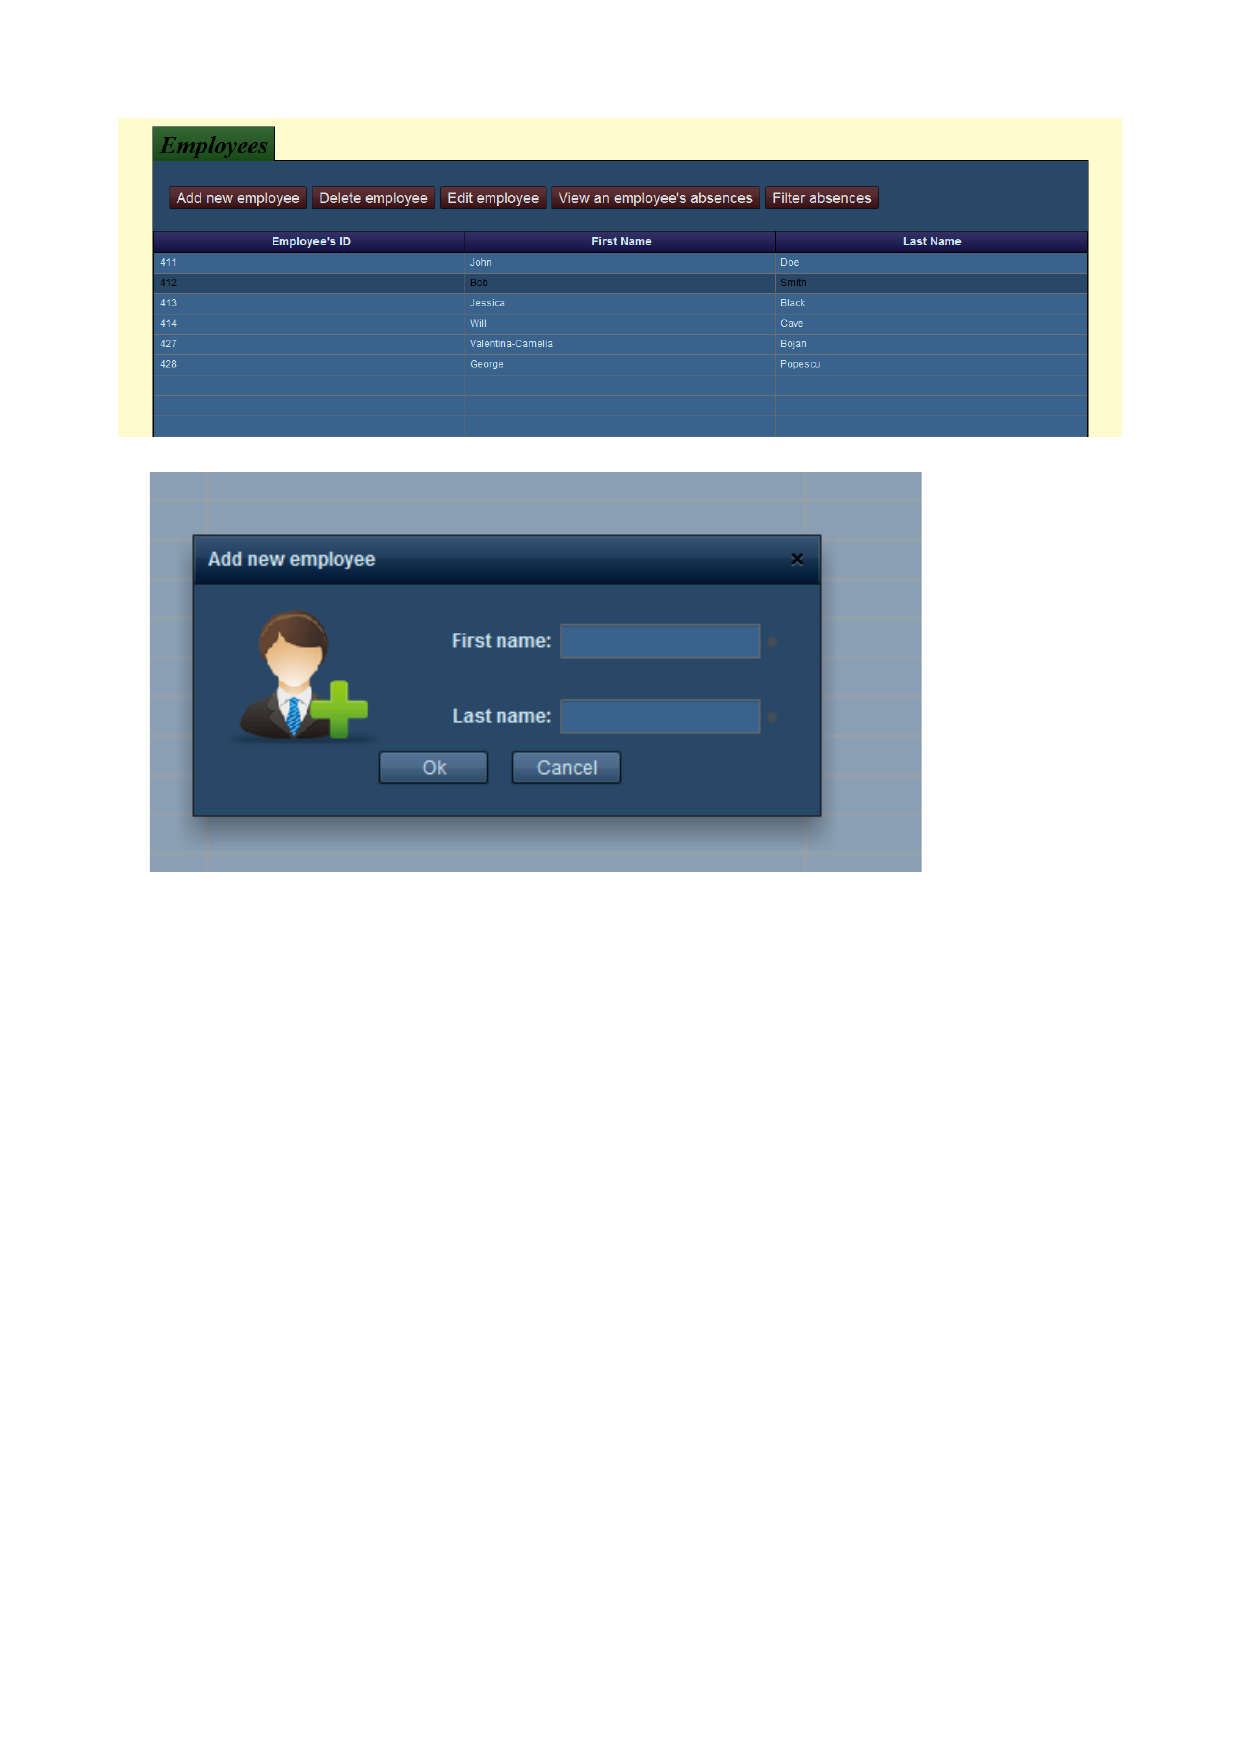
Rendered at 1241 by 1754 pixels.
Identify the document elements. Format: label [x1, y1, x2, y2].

picture [149, 472, 922, 872]
picture [118, 118, 1123, 437]
